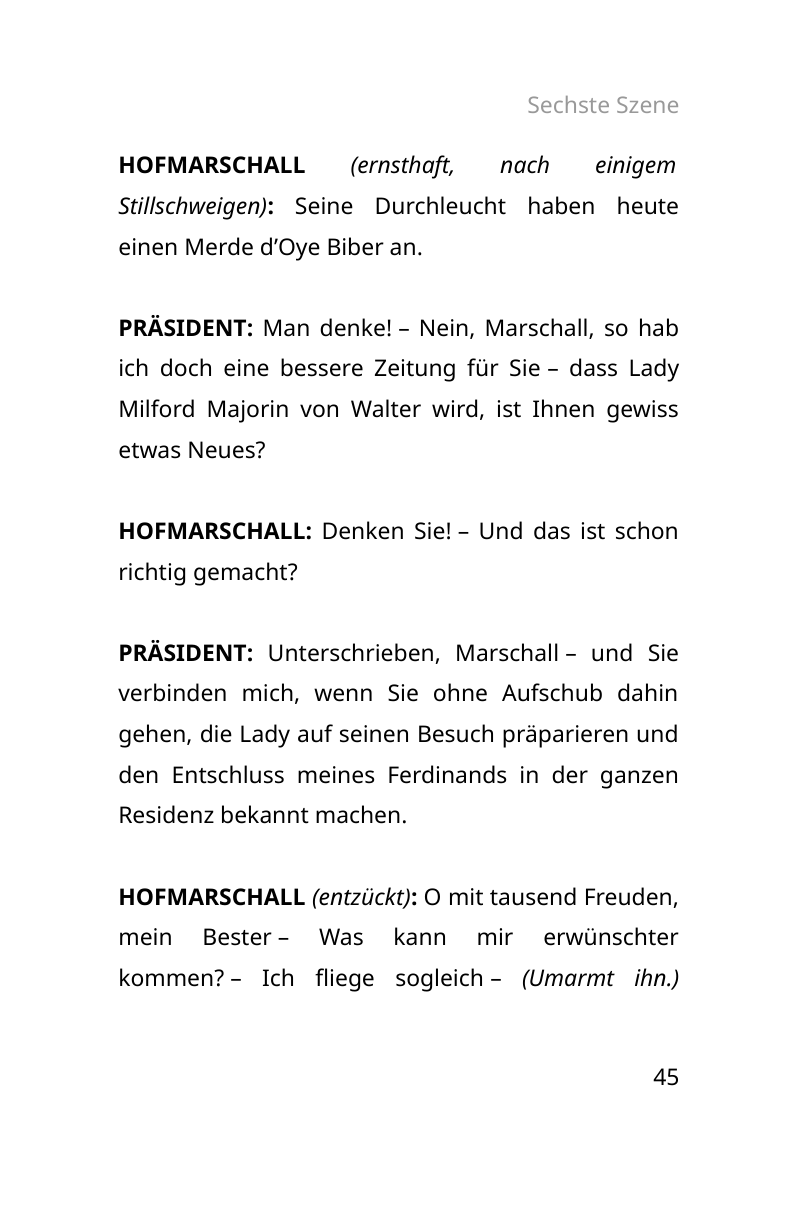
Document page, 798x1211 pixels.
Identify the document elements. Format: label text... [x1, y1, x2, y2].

text HOFMARSCHALL: Denken Sie! – Und das ist schon richtig gemacht? [118, 486, 679, 587]
text HOFMARSCHALL (entzückt): O mit tausend Freuden, mein Bester – Was kann mir erwünschter kommen? – Ich fliege sogleich – (Umarmt ihn.) [118, 852, 679, 993]
text PRÄSIDENT: Unterschrieben, Marschall – und Sie verbinden mich, wenn Sie ohne Aufschub dahin gehen, die Lady auf seinen Besuch präparieren und den Entschluss meines Ferdinands in der ganzen Residenz bekannt machen. [118, 608, 679, 831]
text PRÄSIDENT: Man denke! – Nein, Marschall, so hab ich doch eine bessere Zeitung für Sie – dass Lady Milford Majorin von Walter wird, ist Ihnen gewiss etwas Neues? [118, 283, 679, 465]
text HOFMARSCHALL (ernsthaft, nach einigem Stillschweigen): Seine Durchleucht haben heute einen Merde d’Oye Biber an. [118, 149, 679, 262]
